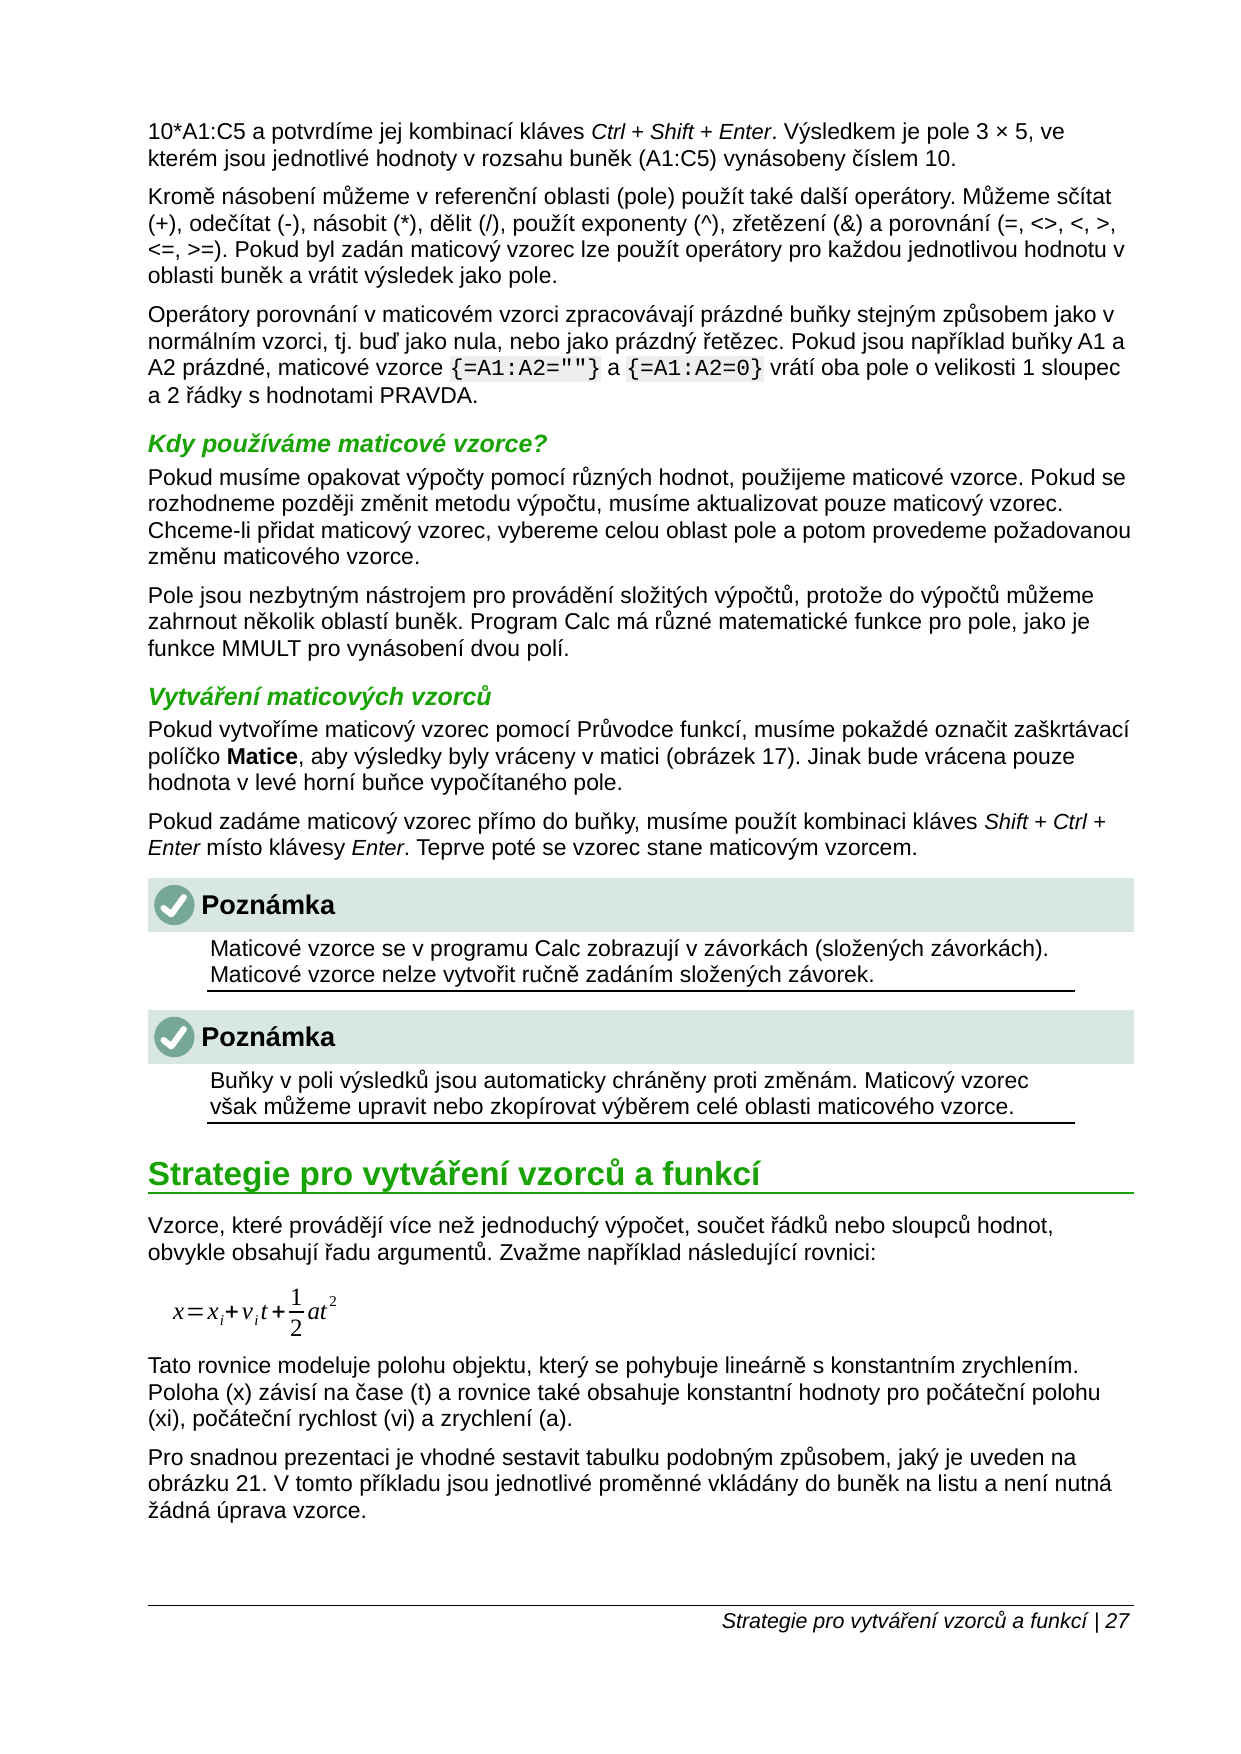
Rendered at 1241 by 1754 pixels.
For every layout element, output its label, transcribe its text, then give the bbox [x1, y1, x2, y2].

table_header [148, 1278, 1134, 1352]
text Operátory porovnání v maticovém vzorci zpracovávají prázdné buňky stejným způsobem jako v normálním vzorci, tj. buď jako nula, nebo jako prázdný řetězec. Pokud jsou například buňky A1 a A2 prázdné, maticové vzorce {=A1:A2=""} a {=A1:A2=0} vrátí oba pole o velikosti 1 sloupec a 2 řádky s hodnotami PRAVDA. [148, 301, 1134, 409]
text Kromě násobení můžeme v referenční oblasti (pole) použít také další operátory. Můžeme sčítat (+), odečítat (-), násobit (*), dělit (/), použít exponenty (^), zřetězení (&) a porovnání (=, <>, <, >, <=, >=). Pokud byl zadán maticový vzorec lze použít operátory pro každou jednotlivou hodnotu v oblasti buněk a vrátit výsledek jako pole. [148, 183, 1134, 289]
subtitle Strategie pro vytváření vzorců a funkcí [148, 1154, 1134, 1192]
subtitle Poznámka [148, 878, 1134, 932]
text Buňky v poli výsledků jsou automaticky chráněny proti změnám. Maticový vzorec však můžeme upravit nebo zkopírovat výběrem celé oblasti maticového vzorce. [207, 1064, 1075, 1122]
text Maticové vzorce se v programu Calc zobrazují v závorkách (složených závorkách). Maticové vzorce nelze vytvořit ručně zadáním složených závorek. [207, 932, 1075, 990]
text Pokud zadáme maticový vzorec přímo do buňky, musíme použít kombinaci kláves Shift + Ctrl + Enter místo klávesy Enter. Teprve poté se vzorec stane maticovým vzorcem. [148, 808, 1134, 861]
text Vzorce, které provádějí více než jednoduchý výpočet, součet řádků nebo sloupců hodnot, obvykle obsahují řadu argumentů. Zvažme například následující rovnici: [148, 1212, 1134, 1265]
subtitle Poznámka [148, 1010, 1134, 1064]
subtitle Vytváření maticových vzorců [148, 682, 1134, 710]
text 10*A1:C5 a potvrdíme jej kombinací kláves Ctrl + Shift + Enter. Výsledkem je pole 3 × 5, ve kterém jsou jednotlivé hodnoty v rozsahu buněk (A1:C5) vynásobeny číslem 10. [148, 118, 1134, 171]
text Tato rovnice modeluje polohu objektu, který se pohybuje lineárně s konstantním zrychlením. Poloha (x) závisí na čase (t) a rovnice také obsahuje konstantní hodnoty pro počáteční polohu (xi), počáteční rychlost (vi) a zrychlení (a). [148, 1352, 1134, 1432]
subtitle Kdy používáme maticové vzorce? [148, 429, 1134, 458]
text Pole jsou nezbytným nástrojem pro provádění složitých výpočtů, protože do výpočtů můžeme zahrnout několik oblastí buněk. Program Calc má různé matematické funkce pro pole, jako je funkce MMULT pro vynásobení dvou polí. [148, 582, 1134, 661]
text Pokud musíme opakovat výpočty pomocí různých hodnot, použijeme maticové vzorce. Pokud se rozhodneme později změnit metodu výpočtu, musíme aktualizovat pouze maticový vzorec. Chceme-li přidat maticový vzorec, vybereme celou oblast pole a potom provedeme požadovanou změnu maticového vzorce. [148, 464, 1134, 569]
text Pokud vytvoříme maticový vzorec pomocí Průvodce funkcí, musíme pokaždé označit zaškrtávací políčko Matice, aby výsledky byly vráceny v matici (obrázek 17). Jinak bude vrácena pouze hodnota v levé horní buňce vypočítaného pole. [148, 716, 1134, 795]
text Pro snadnou prezentaci je vhodné sestavit tabulku podobným způsobem, jaký je uveden na obrázku 21. V tomto příkladu jsou jednotlivé proměnné vkládány do buněk na listu a není nutná žádná úprava vzorce. [148, 1444, 1134, 1523]
